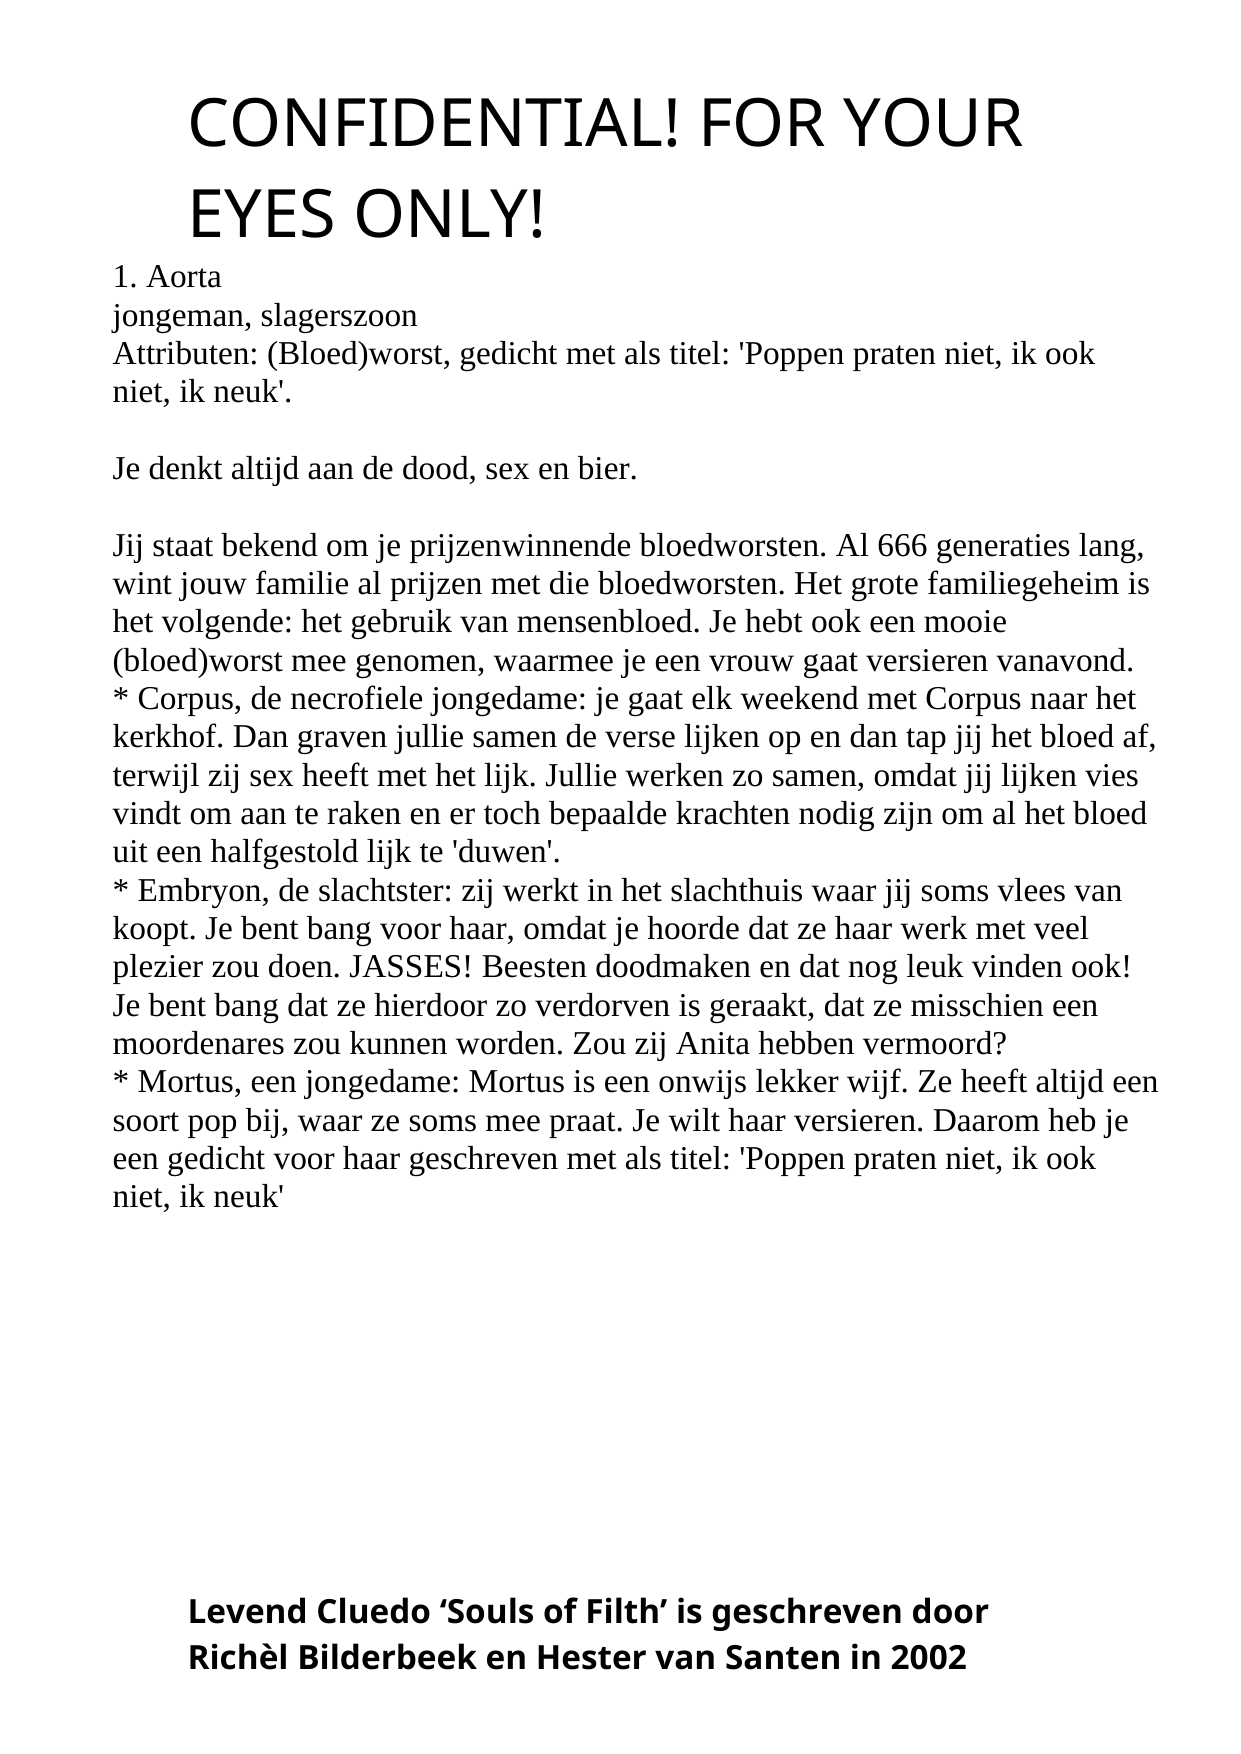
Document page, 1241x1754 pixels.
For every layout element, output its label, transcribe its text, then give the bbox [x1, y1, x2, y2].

text * Corpus, de necrofiele jongedame: je gaat elk weekend met Corpus naar het kerkhof. Dan graven jullie samen de verse lijken op en dan tap jij het bloed af, terwijl zij sex heeft met het lijk. Jullie werken zo samen, omdat jij lijken vies vindt om aan te raken en er toch bepaalde krachten nodig zijn om al het bloed uit een halfgestold lijk te 'duwen'. [112, 678, 1162, 870]
text * Mortus, een jongedame: Mortus is een onwijs lekker wijf. Ze heeft altijd een soort pop bij, waar ze soms mee praat. Je wilt haar versieren. Daarom heb je een gedicht voor haar geschreven met als titel: 'Poppen praten niet, ik ook niet, ik neuk' [112, 1062, 1162, 1215]
text jongeman, slagerszoon [112, 295, 1162, 333]
text Attributen: (Bloed)worst, gedicht met als titel: 'Poppen praten niet, ik ook niet, ik neuk'. [112, 333, 1162, 410]
text Je denkt altijd aan de dood, sex en bier. [112, 448, 1162, 487]
text * Embryon, de slachtster: zij werkt in het slachthuis waar jij soms vlees van koopt. Je bent bang voor haar, omdat je hoorde dat ze haar werk met veel plezier zou doen. JASSES! Beesten doodmaken en dat nog leuk vinden ook! Je bent bang dat ze hierdoor zo verdorven is geraakt, dat ze misschien een moordenares zou kunnen worden. Zou zij Anita hebben vermoord? [112, 870, 1162, 1062]
text 1. Aorta [112, 257, 1162, 295]
text Jij staat bekend om je prijzenwinnende bloedworsten. Al 666 generaties lang, wint jouw familie al prijzen met die bloedworsten. Het grote familiegeheim is het volgende: het gebruik van mensenbloed. Je hebt ook een mooie (bloed)worst mee genomen, waarmee je een vrouw gaat versieren vanavond. [112, 525, 1162, 678]
